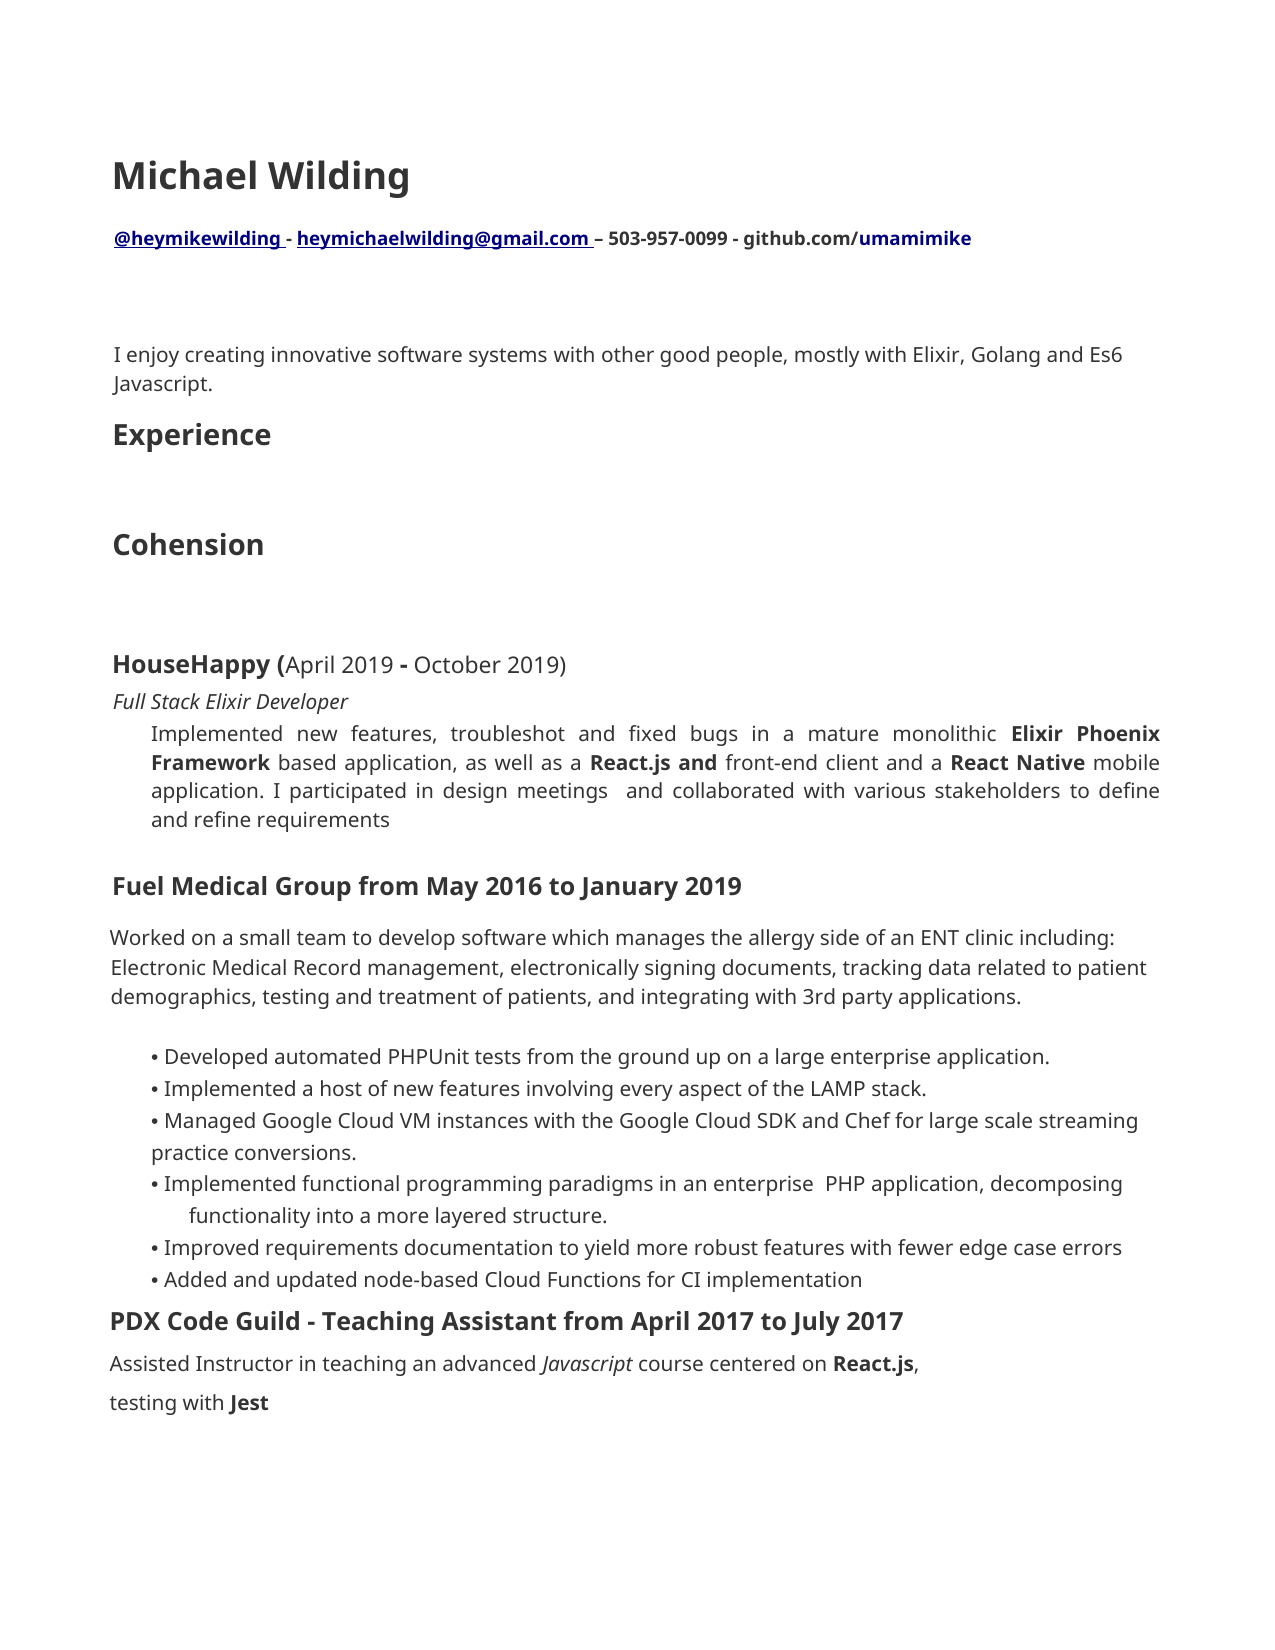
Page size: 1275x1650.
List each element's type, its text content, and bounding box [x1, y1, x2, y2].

text PDX Code Guild - Teaching Assistant from April 2017 to July 2017 Assisted Instructor in teaching an advanced Javascript course centered on React.js, testing with Jest [109, 1304, 972, 1416]
text Fuel Medical Group from May 2016 to January 2019 [112, 869, 1011, 903]
text Cohension [112, 524, 1160, 564]
text Michael Wilding [111, 149, 1160, 201]
text • Implemented a host of new features involving every aspect of the LAMP stack. [151, 1074, 1156, 1103]
text Implemented new features, troubleshot and fixed bugs in a mature monolithic Elixir Phoenix Framework based application, as well as a React.js and front-end client and a React Native mobile application. I participated in design meetings and collaborated with various stakeholders to define and refine requirements [151, 719, 1160, 833]
text • Added and updated node-based Cloud Functions for CI implementation [109, 1265, 972, 1293]
text Full Stack Elixir Developer [113, 687, 1160, 716]
text • Implemented functional programming paradigms in an enterprise PHP application, decomposing functionality into a more layered structure. [151, 1169, 1153, 1230]
text I enjoy creating innovative software systems with other good people, mostly with Elixir, Golang and Es6 Javascript. [113, 340, 1128, 398]
text Experience [112, 414, 1160, 454]
text • Developed automated PHPUnit tests from the ground up on a large enterprise application. [151, 1042, 1113, 1071]
text @heymikewilding - heymichaelwilding@gmail.com – 503-957-0099 - github.com/umamimike [111, 225, 1078, 251]
text • Managed Google Cloud VM instances with the Google Cloud SDK and Chef for large scale streaming practice conversions. [151, 1106, 1156, 1166]
text • Improved requirements documentation to yield more robust features with fewer edge case errors [151, 1233, 1141, 1261]
text Worked on a small team to develop software which manages the allergy side of an ENT clinic including: Electronic Medical Record management, electronically signing documents, tracking data related to patient demographics, testing and treatment of patients, and integrating with 3rd party applications. [109, 923, 1160, 1011]
text HouseHappy (April 2019 - October 2019) [112, 646, 1160, 680]
